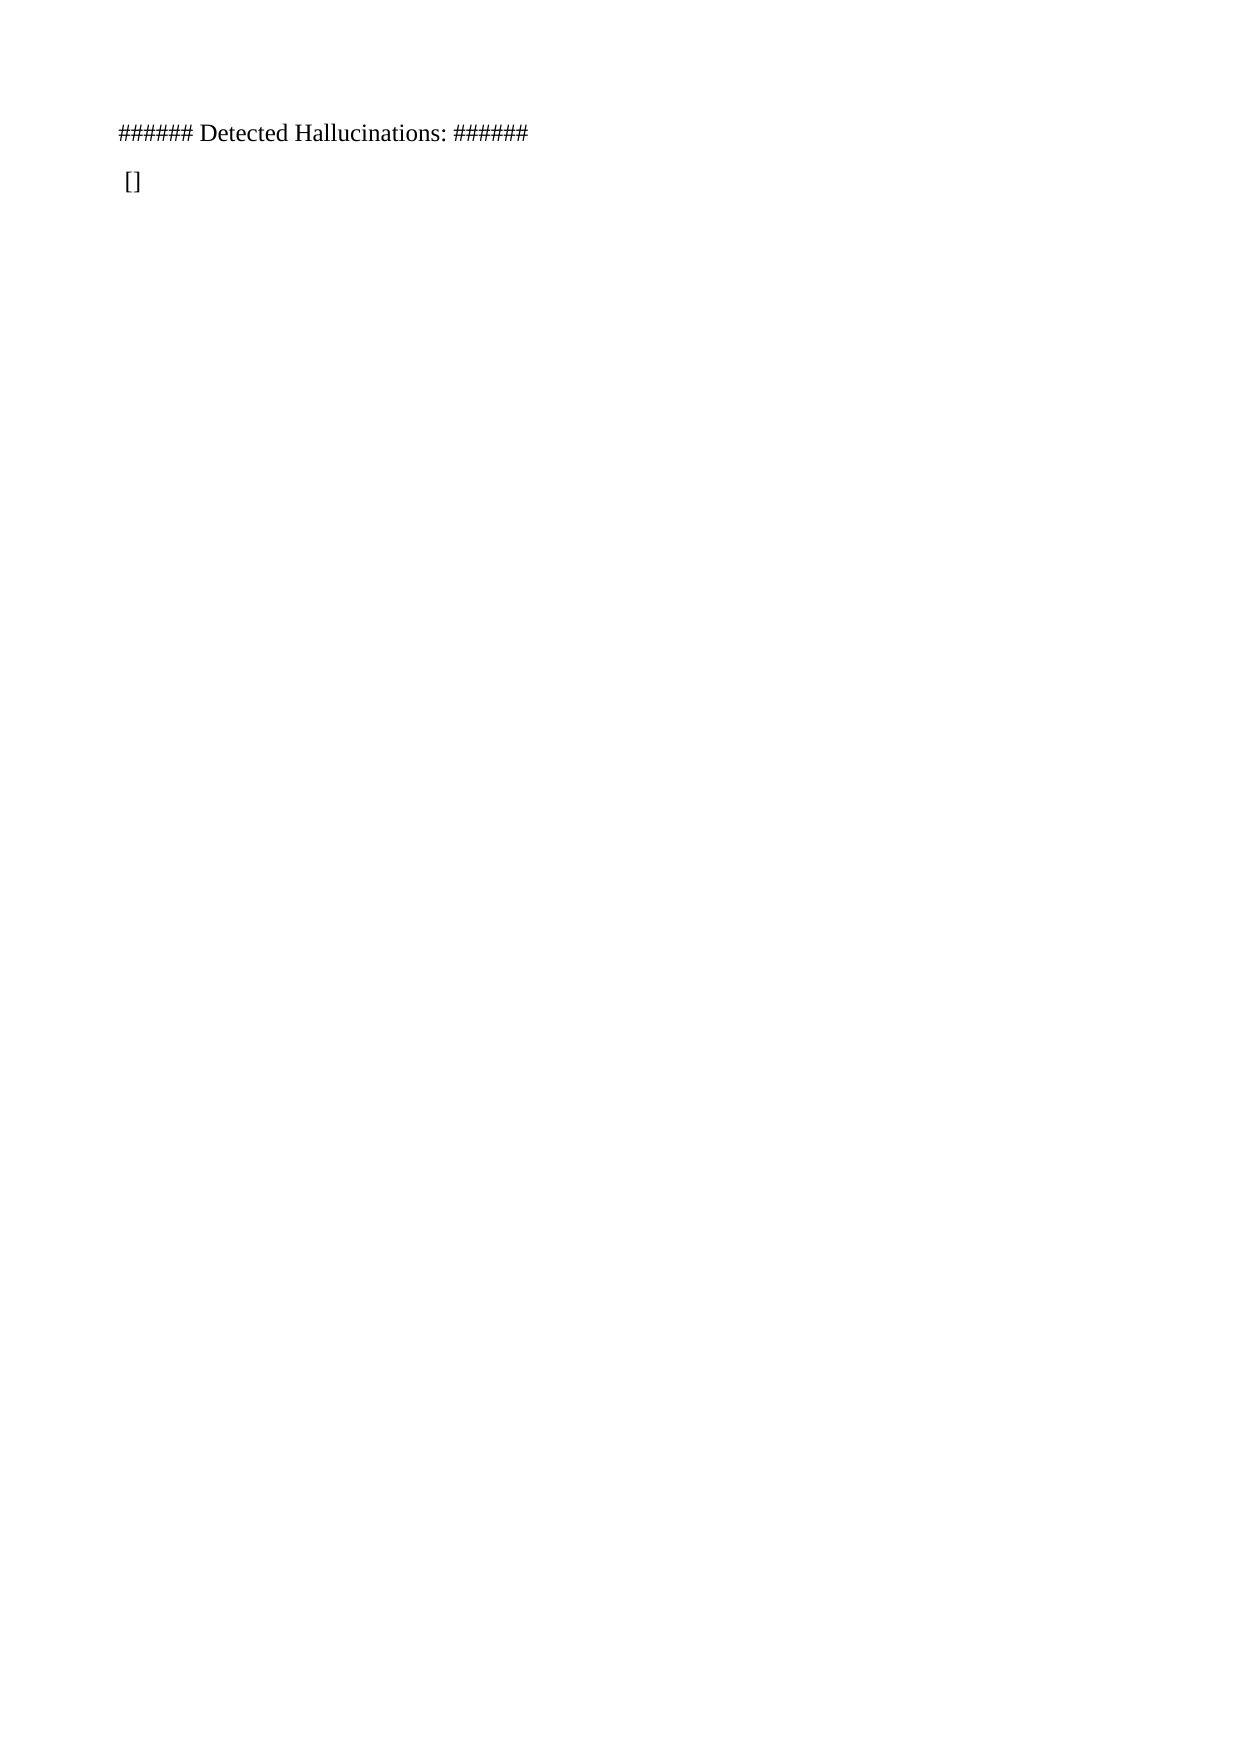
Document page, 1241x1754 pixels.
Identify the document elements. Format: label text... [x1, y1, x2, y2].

text [] [118, 166, 1122, 194]
text ###### Detected Hallucinations: ###### [118, 118, 1122, 147]
